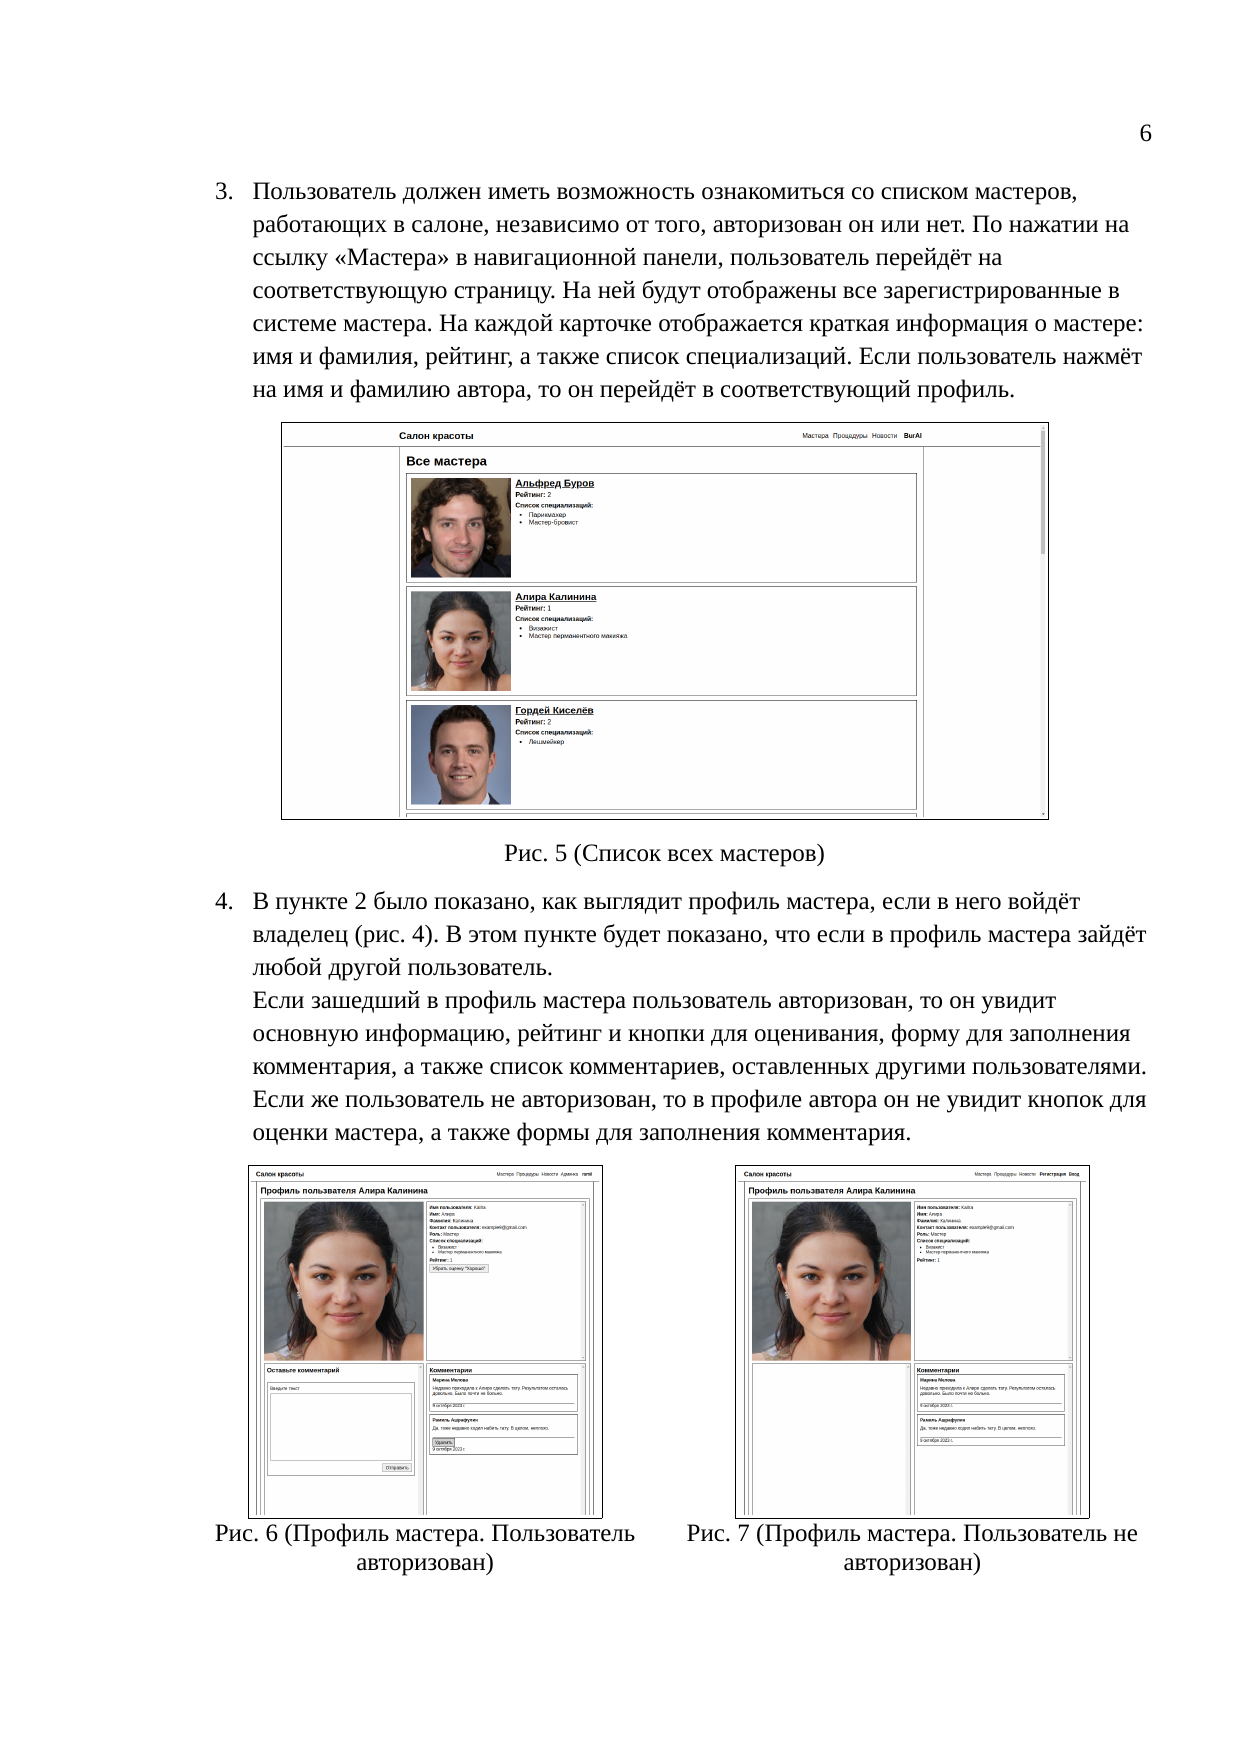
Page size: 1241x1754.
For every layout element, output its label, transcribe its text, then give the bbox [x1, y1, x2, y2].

table_header [736, 1166, 1089, 1518]
table_cell Рис. 6 (Профиль мастера. Пользователь авторизован) [177, 1518, 673, 1575]
table_header [603, 1165, 673, 1518]
table_header [177, 1165, 248, 1518]
list В пункте 2 было показано, как выглядит профиль мастера, если в него войдёт владелец (рис. 4). В этом пункте будет показано, что если в профиль мастера зайдёт любой другой пользователь. Если зашедший в профиль мастера пользователь авторизован, то он увидит основную информацию, рейтинг и кнопки для оценивания, форму для заполнения комментария, а также список комментариев, оставленных другими пользователями. Если же пользователь не авторизован, то в профиле автора он не увидит кнопок для оценки мастера, а также формы для заполнения комментария. [215, 886, 1152, 1146]
picture [250, 1167, 600, 1515]
list Пользователь должен иметь возможность ознакомиться со списком мастеров, работающих в салоне, независимо от того, авторизован он или нет. По нажатии на ссылку «Мастера» в навигационной панели, пользователь перейдёт на соответствующую страницу. На ней будут отображены все зарегистрированные в системе мастера. На каждой карточке отображается краткая информация о мастере: имя и фамилия, рейтинг, а также список специализаций. Если пользователь нажмёт на имя и фамилию автора, то он перейдёт в соответствующий профиль. [215, 176, 1152, 403]
table_header [673, 1165, 735, 1518]
text Рис. 5 (Список всех мастеров) [177, 838, 1152, 867]
table_cell Рис. 7 (Профиль мастера. Пользователь не авторизован) [673, 1518, 1152, 1575]
picture [283, 425, 1046, 817]
picture [738, 1167, 1087, 1515]
table_header [249, 1166, 602, 1518]
table_header [1090, 1165, 1152, 1518]
